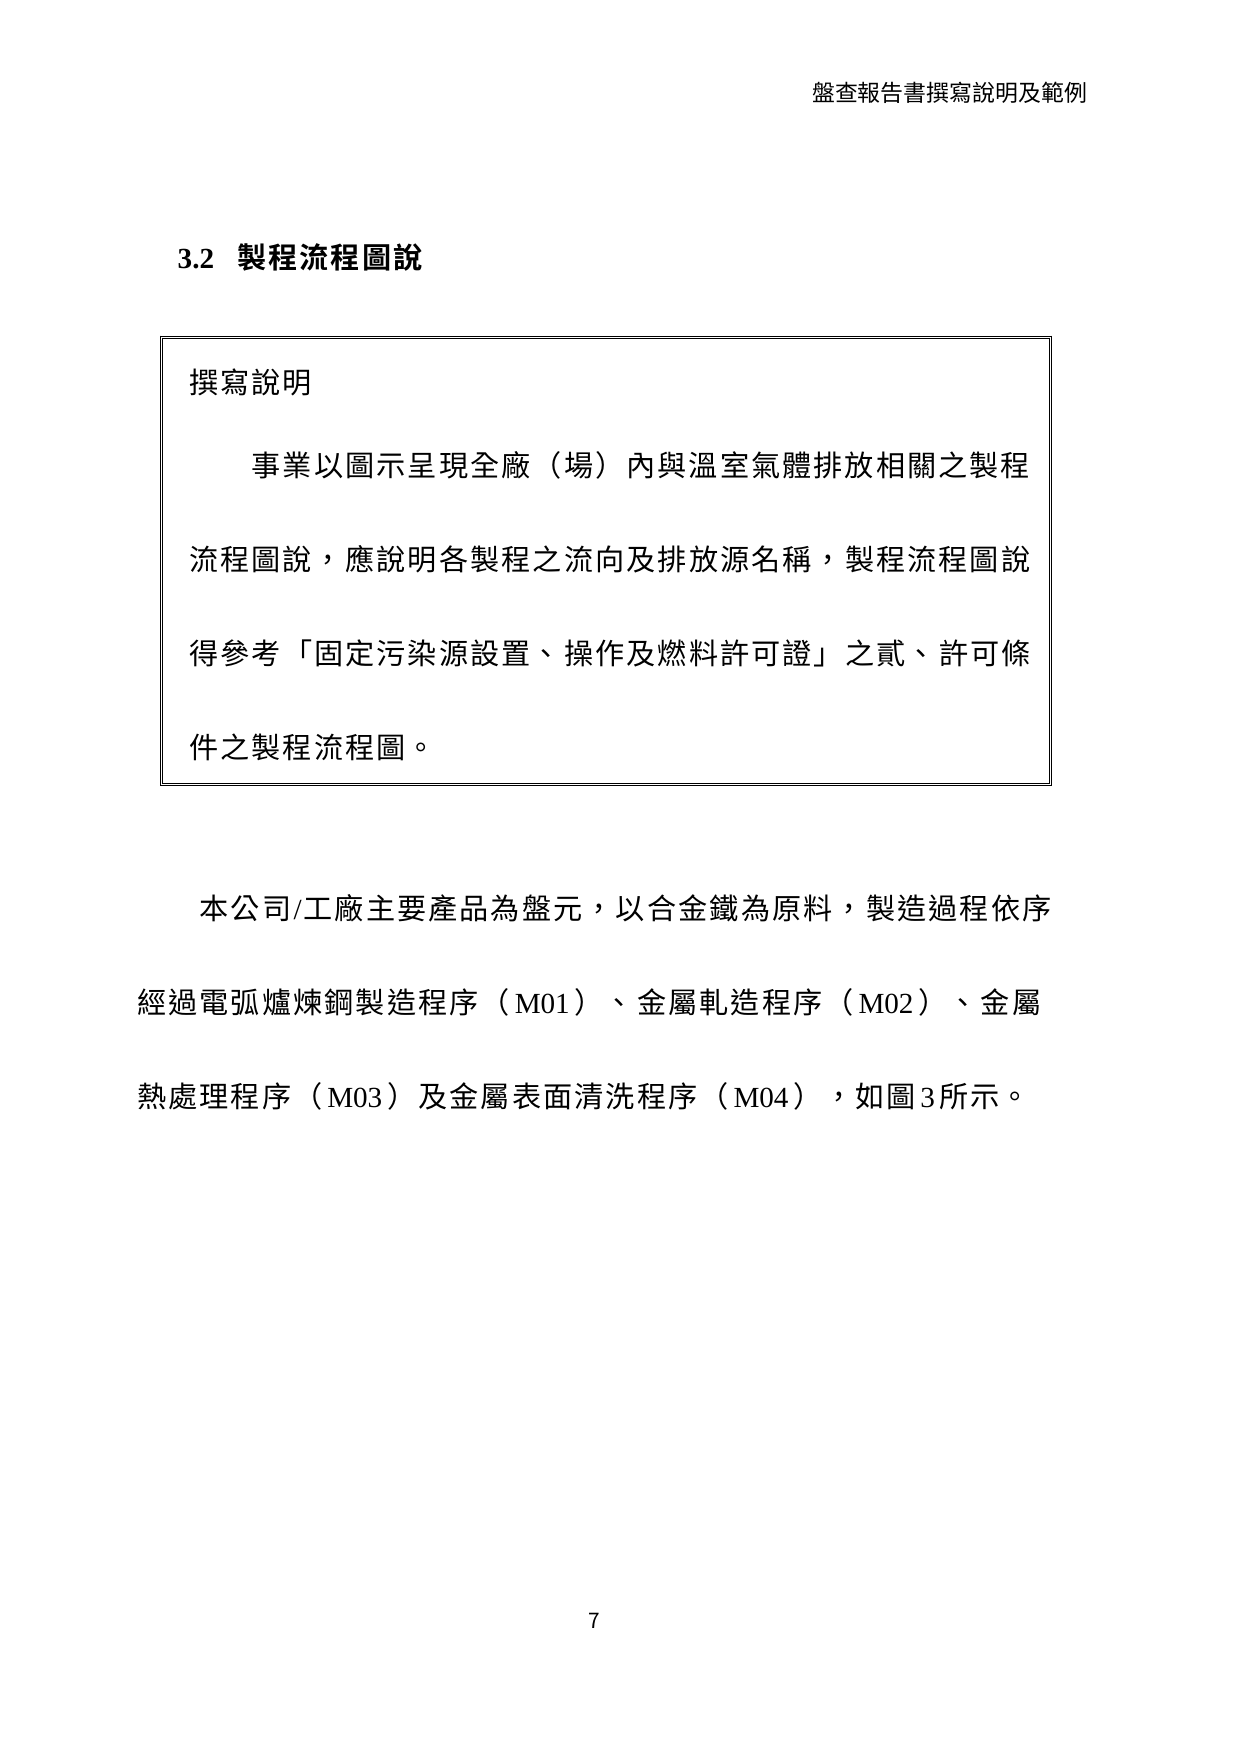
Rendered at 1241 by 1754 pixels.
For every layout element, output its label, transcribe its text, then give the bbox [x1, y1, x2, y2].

text 本公司/工廠主要產品為盤元，以合金鐵為原料，製造過程依序經過電弧爐煉鋼製造程序（M01）、金屬軋造程序（M02）、金屬熱處理程序（M03）及金屬表面清洗程序（M04），如圖3所示。 [136, 865, 1052, 1115]
table_header 撰寫說明 事業以圖示呈現全廠（場）內與溫室氣體排放相關之製程流程圖說，應說明各製程之流向及排放源名稱，製程流程圖說得參考「固定污染源設置、操作及燃料許可證」之貳、許可條件之製程流程圖。 [163, 339, 1049, 783]
text 3.2 製程流程圖說 [136, 214, 1041, 277]
